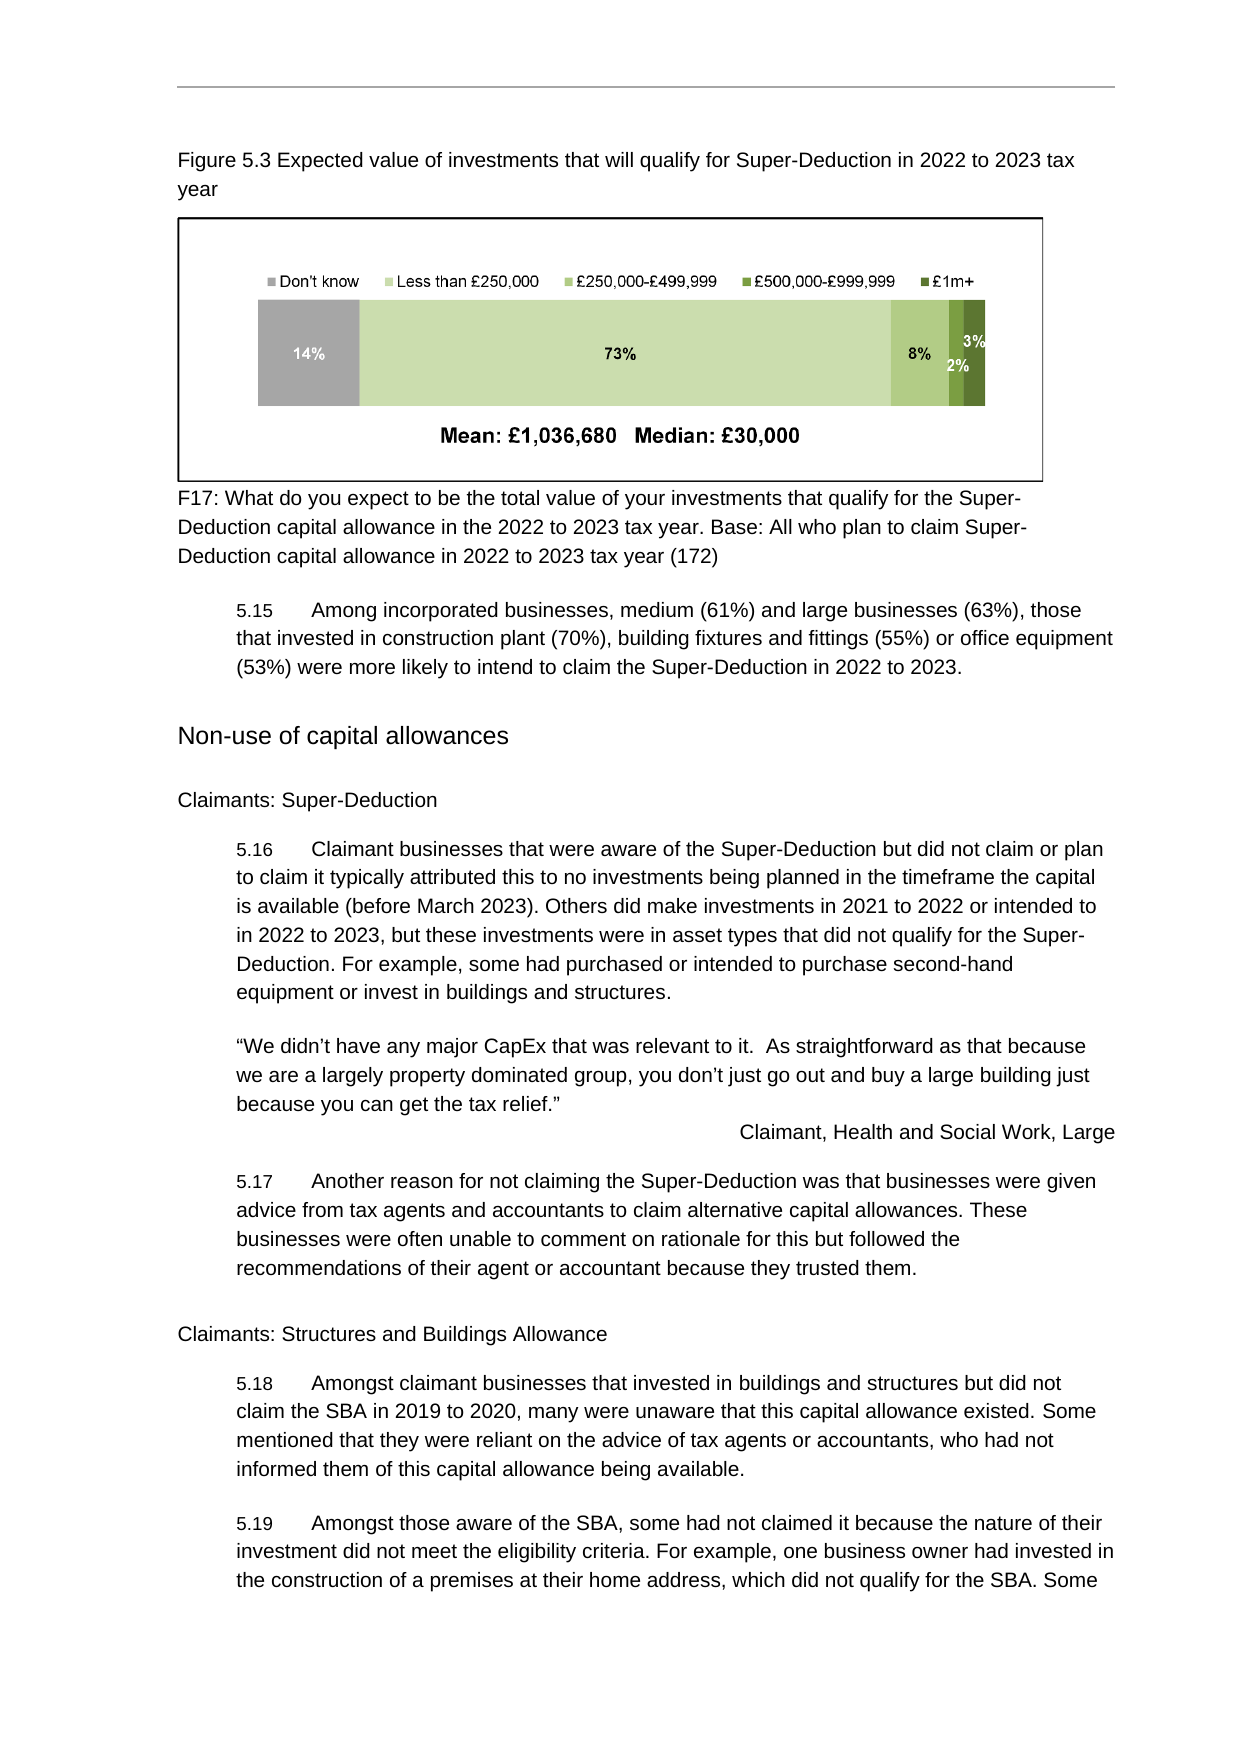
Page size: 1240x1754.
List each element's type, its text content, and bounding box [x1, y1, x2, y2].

subtitle Non-use of capital allowances [177, 721, 1115, 750]
text Figure 5.3 Expected value of investments that will qualify for Super-Deduction in 2022 to 2023 tax year [177, 148, 1115, 200]
list Another reason for not claiming the Super-Deduction was that businesses were given advice from tax agents and accountants to claim alternative capital allowances. These businesses were often unable to comment on rationale for this but followed the recommendations of their agent or accountant because they trusted them. [236, 1169, 1115, 1279]
text F17: What do you expect to be the total value of your investments that qualify for the Super-Deduction capital allowance in the 2022 to 2023 tax year. Base: All who plan to claim Super-Deduction capital allowance in 2022 to 2023 tax year (172) [177, 218, 1115, 568]
text “We didn’t have any major CapEx that was relevant to it. As straightforward as that because we are a largely property dominated group, you don’t just go out and buy a large building just because you can get the tax relief.” [236, 1034, 1115, 1115]
list Amongst claimant businesses that invested in buildings and structures but did not claim the SBA in 2019 to 2020, many were unaware that this capital allowance existed. Some mentioned that they were reliant on the advice of tax agents or accountants, who had not informed them of this capital allowance being available. [236, 1371, 1115, 1481]
subtitle Claimants: Structures and Buildings Allowance [177, 1322, 1115, 1346]
text Claimant, Health and Social Work, Large [177, 1120, 1115, 1144]
list Claimant businesses that were aware of the Super-Deduction but did not claim or plan to claim it typically attributed this to no investments being planned in the timeframe the capital is available (before March 2023). Others did make investments in 2021 to 2022 or intended to in 2022 to 2023, but these investments were in asset types that did not qualify for the Super-Deduction. For example, some had purchased or intended to purchase second-hand equipment or invest in buildings and structures. [236, 836, 1115, 1004]
list Amongst those aware of the SBA, some had not claimed it because the nature of their investment did not meet the eligibility criteria. For example, one business owner had invested in the construction of a premises at their home address, which did not qualify for the SBA. Some said they had claimed alternative capital allowances because they had identified them as more appropriate or because their tax agent or accountant had advised them to. [236, 1511, 1115, 1592]
subtitle Claimants: Super-Deduction [177, 787, 1115, 811]
list Among incorporated businesses, medium (61%) and large businesses (63%), those that invested in construction plant (70%), building fixtures and fittings (55%) or office equipment (53%) were more likely to intend to claim the Super-Deduction in 2022 to 2023. [236, 597, 1115, 679]
